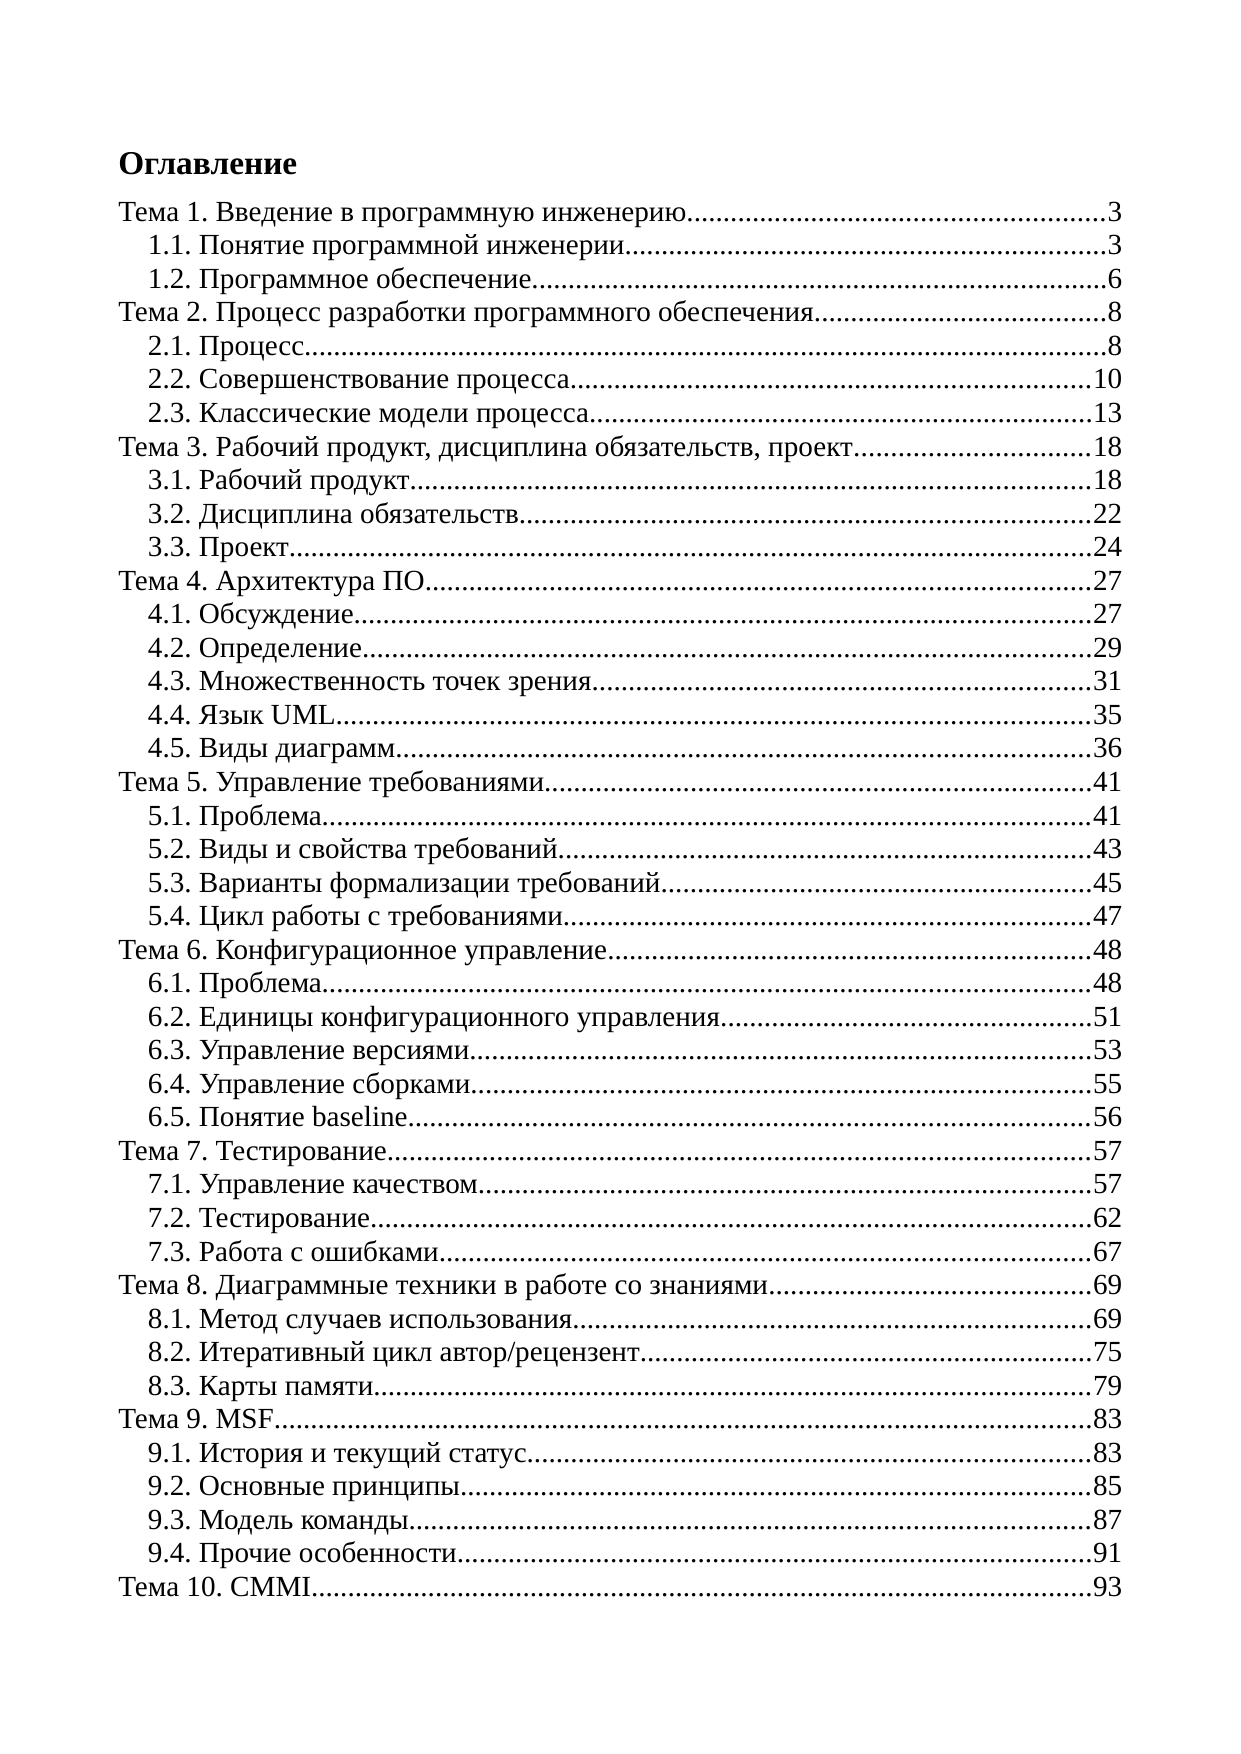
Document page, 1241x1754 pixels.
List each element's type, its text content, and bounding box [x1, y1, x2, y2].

text 9.1. История и текущий статус 83 [148, 1435, 1122, 1468]
text Тема 8. Диаграммные техники в работе со знаниями 69 [118, 1267, 1122, 1301]
text 1.2. Программное обеспечение 6 [148, 261, 1122, 294]
text 5.4. Цикл работы с требованиями 47 [148, 898, 1122, 932]
text 9.4. Прочие особенности 91 [148, 1536, 1122, 1569]
text 5.1. Проблема 41 [148, 798, 1122, 831]
text 3.2. Дисциплина обязательств 22 [148, 496, 1122, 529]
text 2.1. Процесс 8 [148, 328, 1122, 362]
text 7.1. Управление качеством 57 [148, 1167, 1122, 1200]
text 4.3. Множественность точек зрения 31 [148, 663, 1122, 697]
text 4.1. Обсуждение 27 [148, 596, 1122, 630]
text Тема 2. Процесс разработки программного обеспечения 8 [118, 294, 1122, 328]
text 6.2. Единицы конфигурационного управления 51 [148, 999, 1122, 1032]
text Тема 9. MSF 83 [118, 1401, 1122, 1435]
text 1.1. Понятие программной инженерии 3 [148, 227, 1122, 261]
text 6.3. Управление версиями 53 [148, 1032, 1122, 1066]
text 7.2. Тестирование 62 [148, 1200, 1122, 1234]
text 2.2. Совершенствование процесса 10 [148, 362, 1122, 395]
text 9.3. Модель команды 87 [148, 1502, 1122, 1536]
text 8.3. Карты памяти 79 [148, 1368, 1122, 1401]
text Тема 4. Архитектура ПО 27 [118, 563, 1122, 596]
text 5.3. Варианты формализации требований 45 [148, 865, 1122, 898]
text 6.1. Проблема 48 [148, 965, 1122, 999]
text Тема 7. Тестирование 57 [118, 1133, 1122, 1167]
text 4.4. Язык UML 35 [148, 697, 1122, 731]
text Тема 10. CMMI 93 [118, 1569, 1122, 1603]
text 4.2. Определение 29 [148, 630, 1122, 663]
text Тема 3. Рабочий продукт, дисциплина обязательств, проект 18 [118, 429, 1122, 462]
text 4.5. Виды диаграмм 36 [148, 731, 1122, 764]
text 6.5. Понятие baseline 56 [148, 1099, 1122, 1133]
text 2.3. Классические модели процесса 13 [148, 395, 1122, 429]
text Тема 1. Введение в программную инженерию 3 [118, 194, 1122, 227]
text 9.2. Основные принципы 85 [148, 1468, 1122, 1502]
text 8.1. Метод случаев использования 69 [148, 1301, 1122, 1334]
text 3.3. Проект 24 [148, 529, 1122, 563]
text Тема 5. Управление требованиями 41 [118, 764, 1122, 798]
text 8.2. Итеративный цикл автор/рецензент 75 [148, 1334, 1122, 1368]
text 5.2. Виды и свойства требований 43 [148, 831, 1122, 865]
text 7.3. Работа с ошибками 67 [148, 1234, 1122, 1267]
subtitle Оглавление [118, 143, 1122, 181]
text 6.4. Управление сборками 55 [148, 1066, 1122, 1099]
text Тема 6. Конфигурационное управление 48 [118, 932, 1122, 965]
text 3.1. Рабочий продукт 18 [148, 462, 1122, 496]
